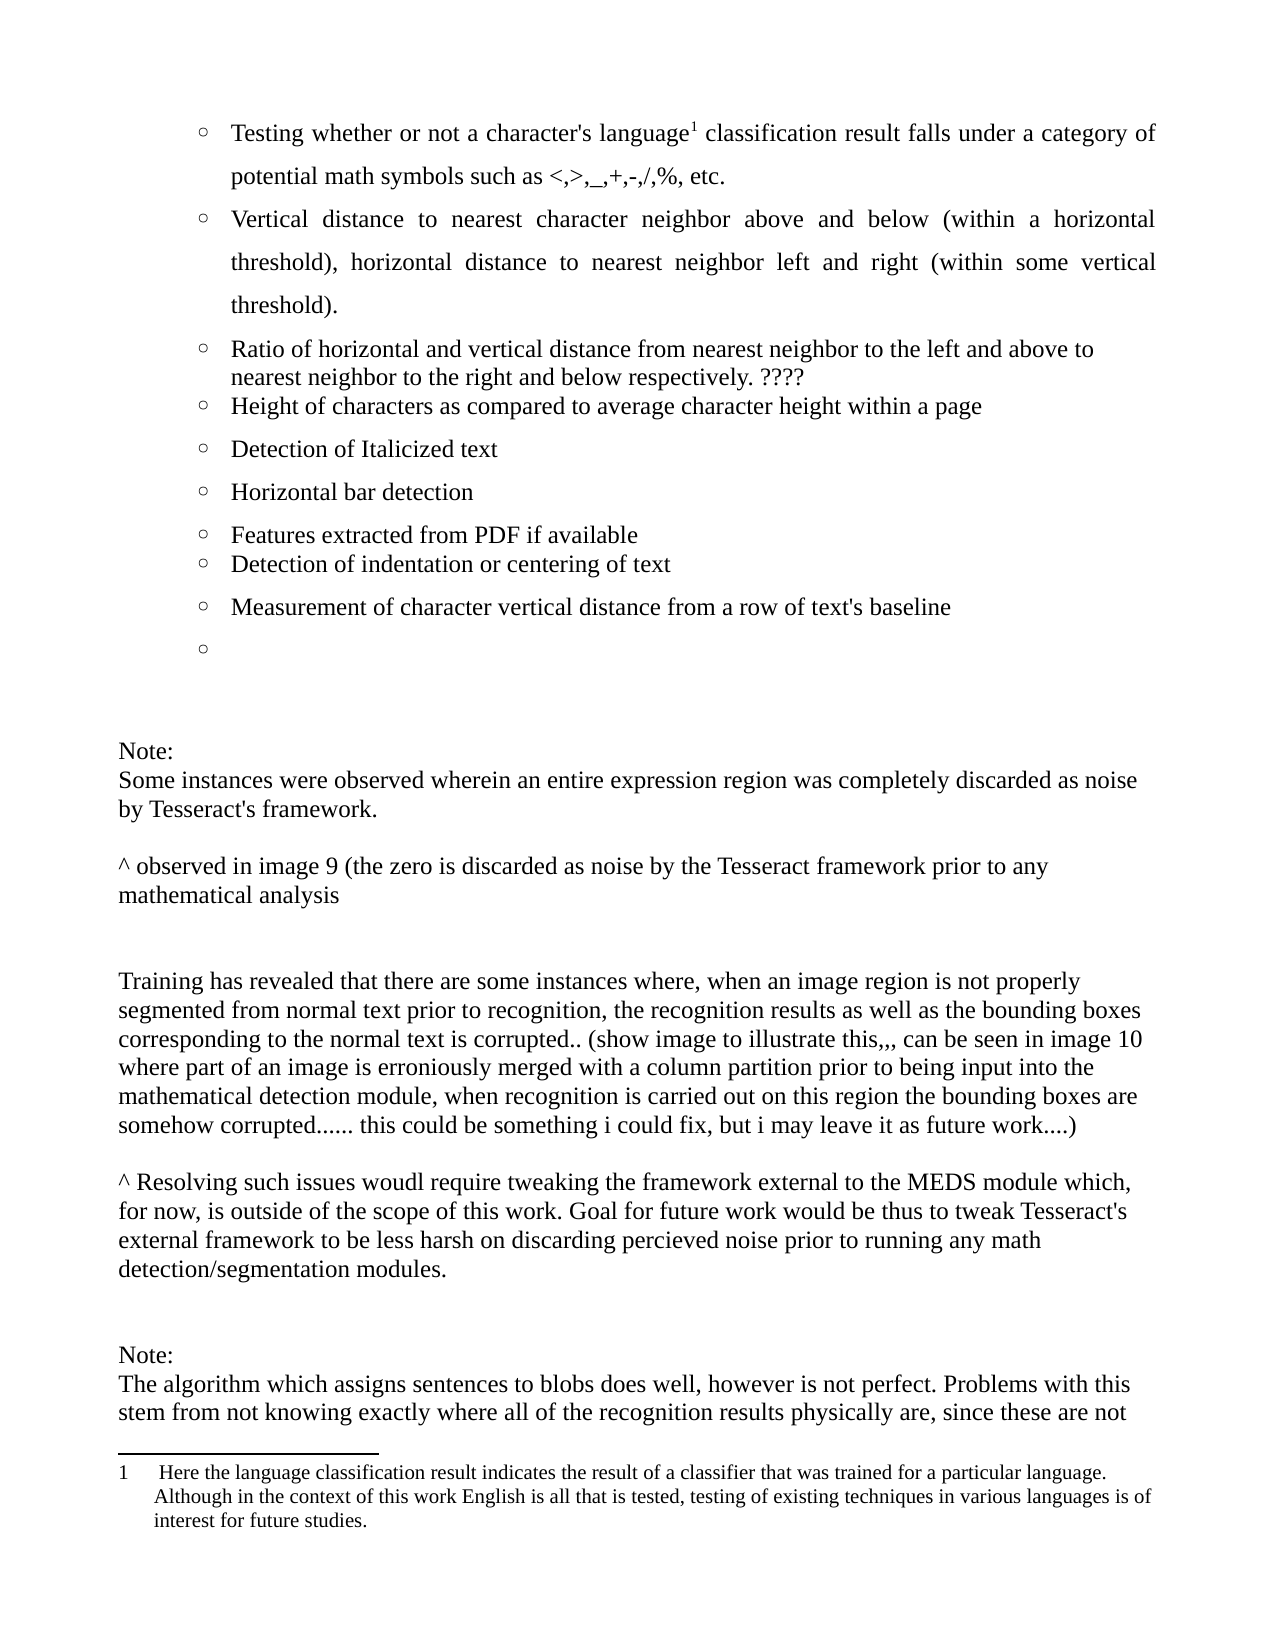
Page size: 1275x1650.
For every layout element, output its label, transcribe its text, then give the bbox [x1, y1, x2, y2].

text Training has revealed that there are some instances where, when an image region is not properly segmented from normal text prior to recognition, the recognition results as well as the bounding boxes corresponding to the normal text is corrupted.. (show image to illustrate this,,, can be seen in image 10 where part of an image is erroniously merged with a column partition prior to being input into the mathematical detection module, when recognition is carried out on this region the bounding boxes are somehow corrupted...... this could be something i could fix, but i may leave it as future work....) [118, 966, 1157, 1139]
list Horizontal bar detection [193, 477, 1157, 506]
text Note: [118, 1340, 1157, 1369]
list Measurement of character vertical distance from a row of text's baseline [193, 592, 1157, 621]
text Some instances were observed wherein an entire expression region was completely discarded as noise by Tesseract's framework. [118, 765, 1157, 822]
list Testing whether or not a character's language classification result falls under a category of potential math symbols such as <,>,_,+,-,/,%, etc. [193, 118, 1157, 190]
text Note: [118, 736, 1157, 765]
list Here the language classification result indicates the result of a classifier that was trained for a particular language. Although in the context of this work English is all that is tested, testing of existing techniques in various languages is of interest for future studies. [118, 1460, 1157, 1532]
text The algorithm which assigns sentences to blobs does well, however is not perfect. Problems with this stem from not knowing exactly where all of the recognition results physically are, since these are not [118, 1369, 1157, 1426]
list Height of characters as compared to average character height within a page [193, 391, 1157, 420]
list Detection of indentation or centering of text [193, 549, 1157, 578]
list Detection of Italicized text [193, 434, 1157, 463]
list Features extracted from PDF if available [193, 521, 1157, 549]
list Ratio of horizontal and vertical distance from nearest neighbor to the left and above to nearest neighbor to the right and below respectively. ???? [193, 334, 1157, 391]
text ^ Resolving such issues woudl require tweaking the framework external to the MEDS module which, for now, is outside of the scope of this work. Goal for future work would be thus to tweak Tesseract's external framework to be less harsh on discarding percieved noise prior to running any math detection/segmentation modules. [118, 1167, 1157, 1282]
text ^ observed in image 9 (the zero is discarded as noise by the Tesseract framework prior to any mathematical analysis [118, 851, 1157, 909]
list Vertical distance to nearest character neighbor above and below (within a horizontal threshold), horizontal distance to nearest neighbor left and right (within some vertical threshold). [193, 204, 1157, 319]
